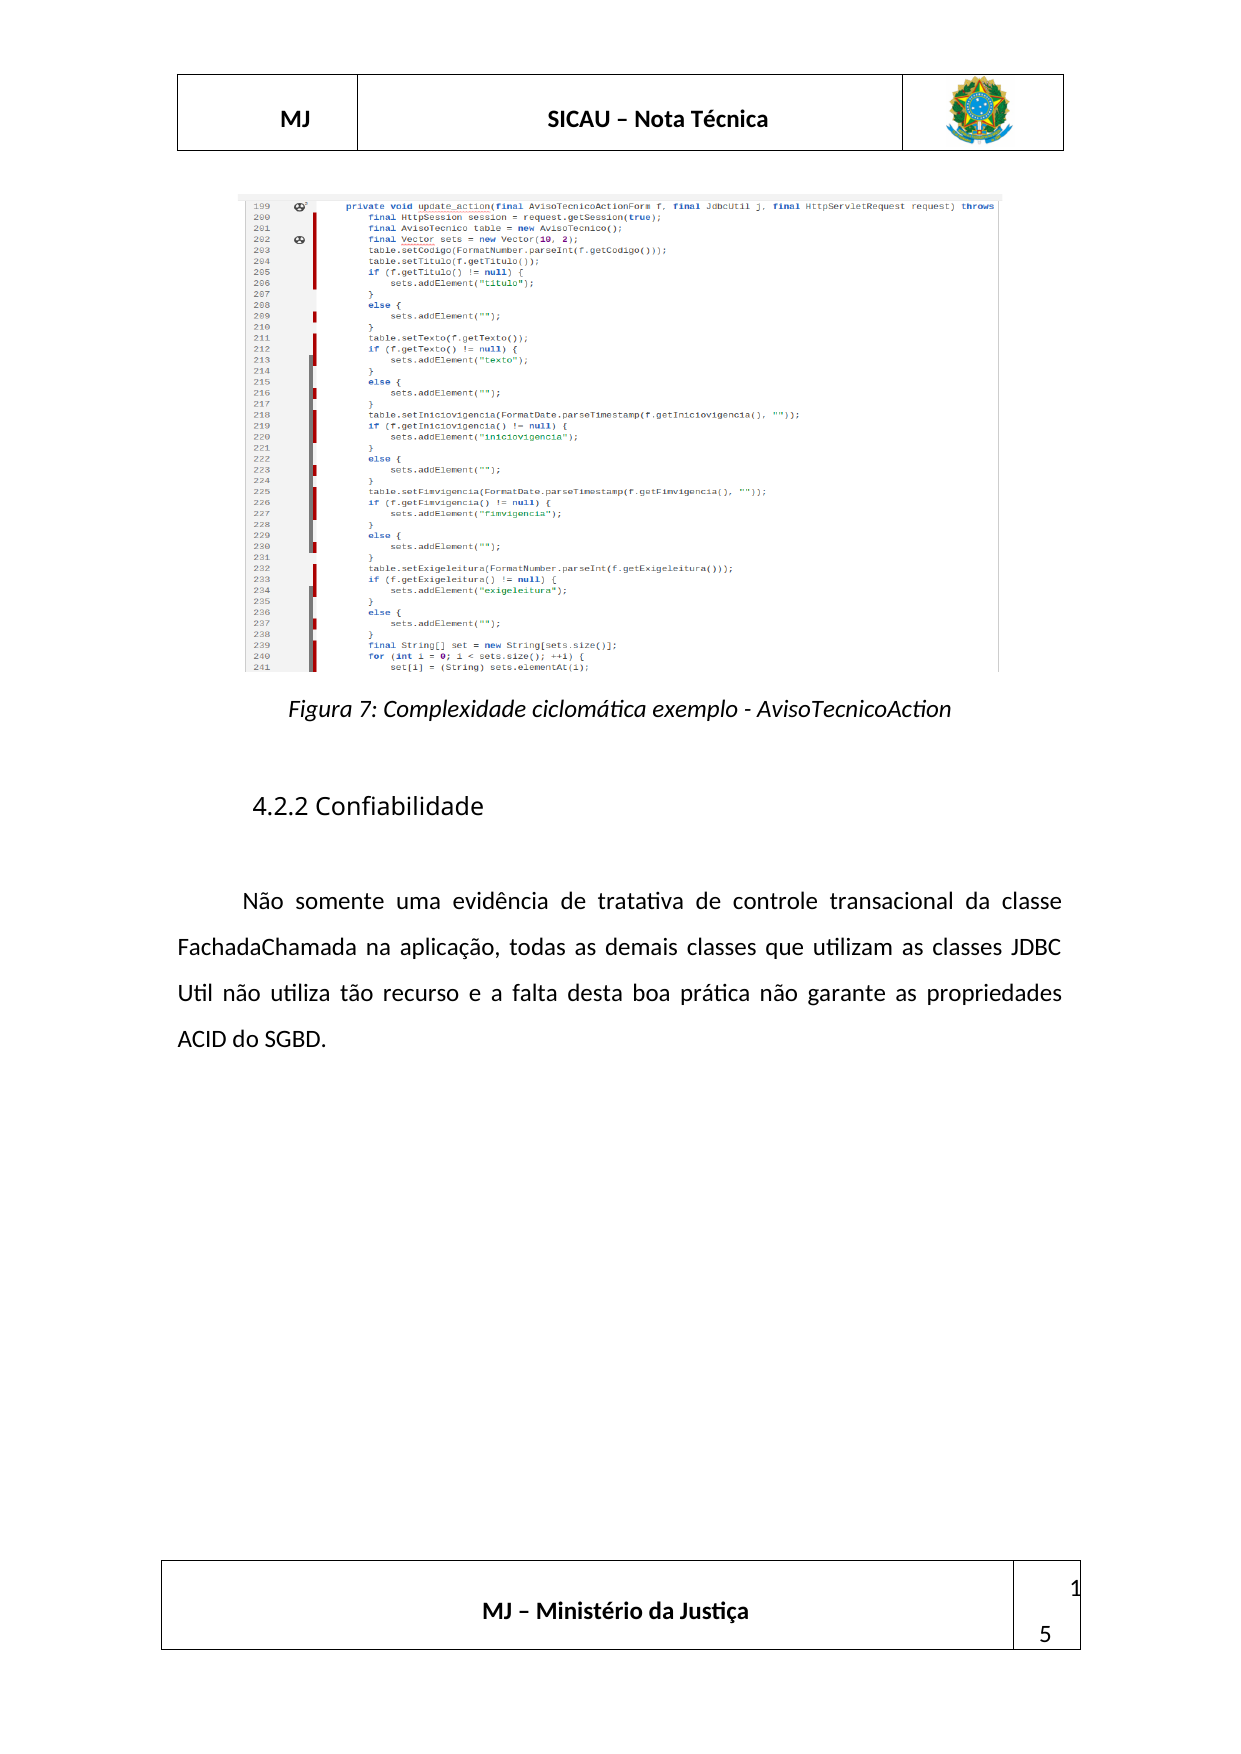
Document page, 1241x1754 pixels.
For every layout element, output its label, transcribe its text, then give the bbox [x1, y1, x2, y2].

subtitle 4.2.2 Confiabilidade [484, 789, 1063, 823]
text Figura 7: Complexidade ciclomática exemplo - AvisoTecnicoAction [238, 672, 1002, 724]
text Não somente uma evidência de tratativa de controle transacional da classe FachadaChamada na aplicação, todas as demais classes que utilizam as classes JDBC Util não utiliza tão recurso e a falta desta boa prática não garante as propriedades ACID do SGBD. [177, 886, 1063, 931]
picture [944, 75, 1020, 149]
text Não somente uma evidência de tratativa de controle transacional da classe FachadaChamada na aplicação, todas as demais classes que utilizam as classes JDBC Util não utiliza tão recurso e a falta desta boa prática não garante as propriedades ACID do SGBD. [177, 1007, 1063, 1053]
picture [237, 194, 1003, 672]
text Não somente uma evidência de tratativa de controle transacional da classe FachadaChamada na aplicação, todas as demais classes que utilizam as classes JDBC Util não utiliza tão recurso e a falta desta boa prática não garante as propriedades ACID do SGBD. [177, 962, 1063, 977]
subtitle 4.2.2 Confiabilidade [177, 789, 252, 823]
